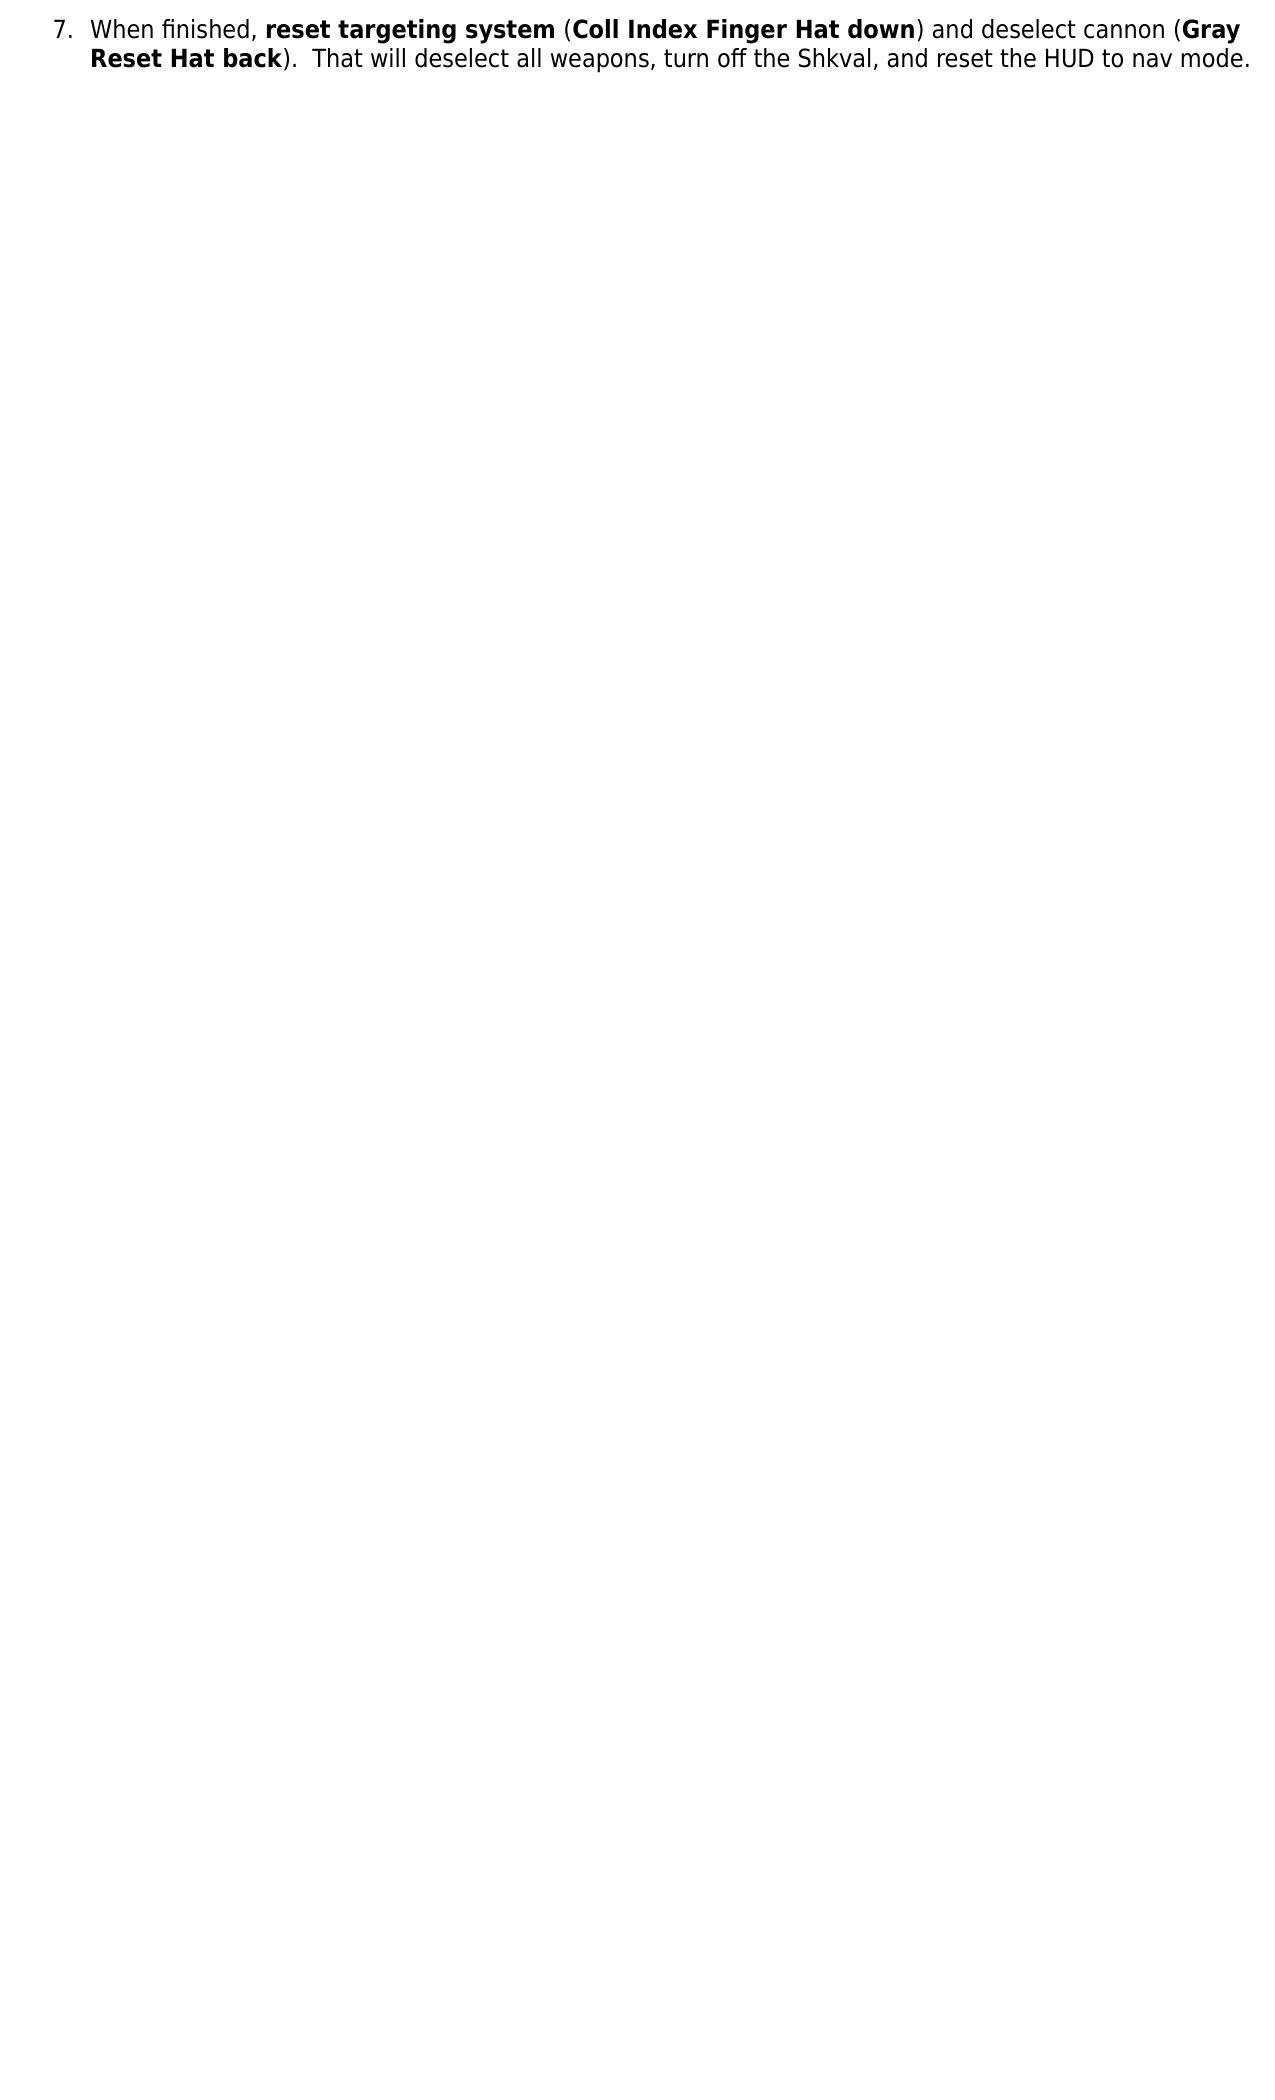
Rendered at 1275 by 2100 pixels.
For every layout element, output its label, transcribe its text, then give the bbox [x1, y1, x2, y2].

list When finished, reset targeting system (Coll Index Finger Hat down) and deselect cannon (Gray Reset Hat back). That will deselect all weapons, turn off the Shkval, and reset the HUD to nav mode. [52, 15, 1260, 73]
